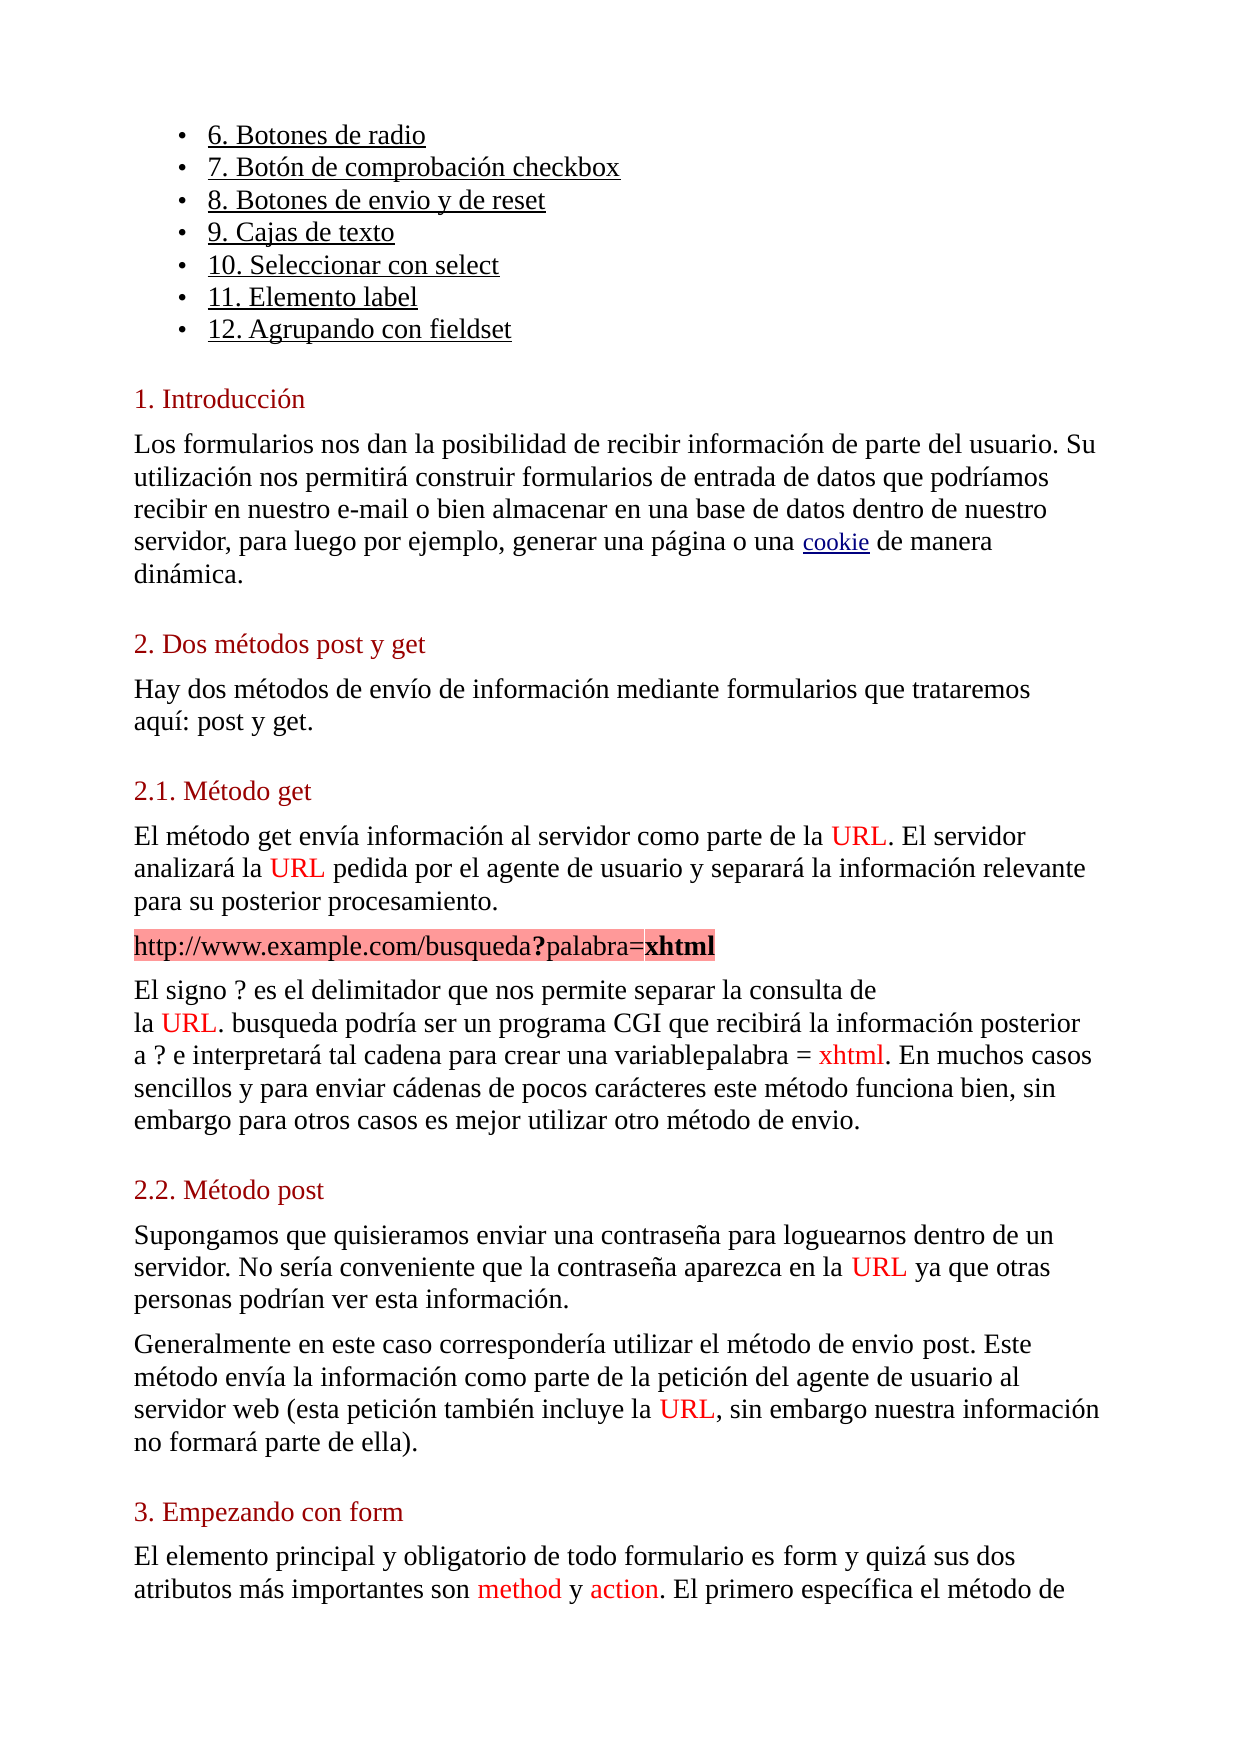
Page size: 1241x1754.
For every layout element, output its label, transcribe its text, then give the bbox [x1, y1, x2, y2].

subtitle 2.2. Método post [134, 1173, 1106, 1205]
text El elemento principal y obligatorio de todo formulario es form y quizá sus dos atributos más importantes son method y action. El primero específica el método de [134, 1539, 1106, 1604]
list 6. Botones de radio [178, 118, 1106, 151]
subtitle 3. Empezando con form [134, 1494, 1106, 1527]
text http://www.example.com/busqueda?palabra=xhtml [134, 928, 1106, 961]
text El método get envía información al servidor como parte de la URL. El servidor analizará la URL pedida por el agente de usuario y separará la información relevante para su posterior procesamiento. [134, 819, 1106, 916]
subtitle 1. Introducción [134, 382, 1106, 415]
text Hay dos métodos de envío de información mediante formularios que trataremos aquí: post y get. [134, 672, 1106, 736]
list 9. Cajas de texto [178, 215, 1106, 248]
list 11. Elemento label [178, 280, 1106, 312]
text Supongamos que quisieramos enviar una contraseña para loguearnos dentro de un servidor. No sería conveniente que la contraseña aparezca en la URL ya que otras personas podrían ver esta información. [134, 1218, 1106, 1315]
subtitle 2. Dos métodos post y get [134, 627, 1106, 659]
text Los formularios nos dan la posibilidad de recibir información de parte del usuario. Su utilización nos permitirá construir formularios de entrada de datos que podríamos recibir en nuestro e-mail o bien almacenar en una base de datos dentro de nuestro servidor, para luego por ejemplo, generar una página o una cookie de manera dinámica. [134, 427, 1106, 589]
list 10. Seleccionar con select [178, 248, 1106, 280]
list 12. Agrupando con fieldset [178, 312, 1106, 345]
text Generalmente en este caso correspondería utilizar el método de envio post. Este método envía la información como parte de la petición del agente de usuario al servidor web (esta petición también incluye la URL, sin embargo nuestra información no formará parte de ella). [134, 1327, 1106, 1457]
subtitle 2.1. Método get [134, 774, 1106, 806]
text El signo ? es el delimitador que nos permite separar la consulta de la URL. busqueda podría ser un programa CGI que recibirá la información posterior a ? e interpretará tal cadena para crear una variablepalabra = xhtml. En muchos casos sencillos y para enviar cádenas de pocos carácteres este método funciona bien, sin embargo para otros casos es mejor utilizar otro método de envio. [134, 973, 1106, 1135]
list 7. Botón de comprobación checkbox [178, 151, 1106, 183]
list 8. Botones de envio y de reset [178, 183, 1106, 215]
